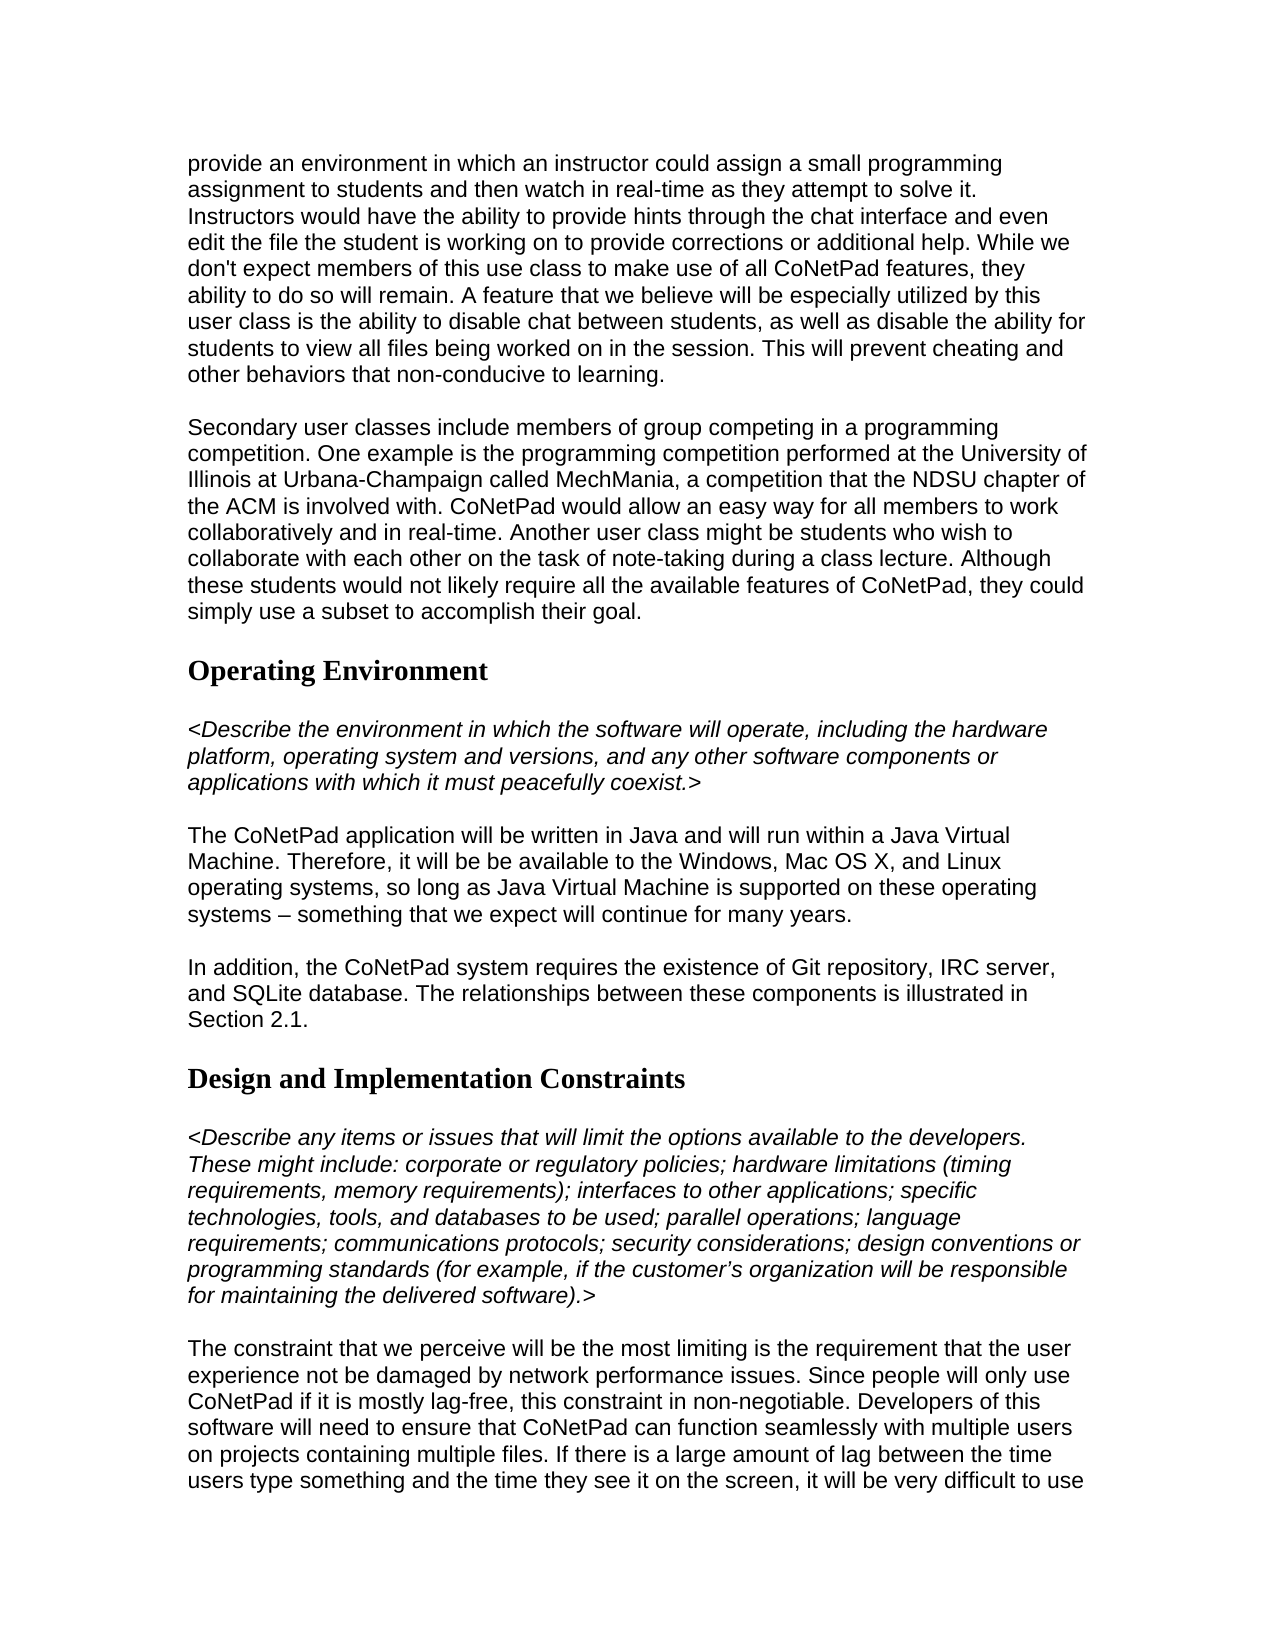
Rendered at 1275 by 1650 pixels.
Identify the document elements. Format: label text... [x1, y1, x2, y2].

text <Describe any items or issues that will limit the options available to the developers. These might include: corporate or regulatory policies; hardware limitations (timing requirements, memory requirements); interfaces to other applications; specific technologies, tools, and databases to be used; parallel operations; language requirements; communications protocols; security considerations; design conventions or programming standards (for example, if the customer’s organization will be responsible for maintaining the delivered software).> [187, 1124, 1087, 1309]
text In addition, the CoNetPad system requires the existence of Git repository, IRC server, and SQLite database. The relationships between these components is illustrated in Section 2.1. [187, 953, 1087, 1032]
text The constraint that we perceive will be the most limiting is the requirement that the user experience not be damaged by network performance issues. Since people will only use CoNetPad if it is mostly lag-free, this constraint in non-negotiable. Developers of this software will need to ensure that CoNetPad can function seamlessly with multiple users on projects containing multiple files. If there is a large amount of lag between the time users type something and the time they see it on the screen, it will be very difficult to use [187, 1335, 1087, 1493]
text <Describe the environment in which the software will operate, including the hardware platform, operating system and versions, and any other software components or applications with which it must peacefully coexist.> [187, 716, 1087, 795]
subtitle Operating Environment [187, 653, 1087, 687]
subtitle Design and Implementation Constraints [187, 1062, 1087, 1095]
text Secondary user classes include members of group competing in a programming competition. One example is the programming competition performed at the University of Illinois at Urbana-Champaign called MechMania, a competition that the NDSU chapter of the ACM is involved with. CoNetPad would allow an easy way for all members to work collaboratively and in real-time. Another user class might be students who wish to collaborate with each other on the task of note-taking during a class lecture. Although these students would not likely require all the available features of CoNetPad, they could simply use a subset to accomplish their goal. [187, 413, 1087, 624]
text The CoNetPad application will be written in Java and will run within a Java Virtual Machine. Therefore, it will be be available to the Windows, Mac OS X, and Linux operating systems, so long as Java Virtual Machine is supported on these operating systems – something that we expect will continue for many years. [187, 822, 1087, 927]
text provide an environment in which an instructor could assign a small programming assignment to students and then watch in real-time as they attempt to solve it. Instructors would have the ability to provide hints through the chat interface and even edit the file the student is working on to provide corrections or additional help. While we don't expect members of this use class to make use of all CoNetPad features, they ability to do so will remain. A feature that we believe will be especially utilized by this user class is the ability to disable chat between students, as well as disable the ability for students to view all files being worked on in the session. This will prevent cheating and other behaviors that non-conducive to learning. [187, 150, 1087, 387]
